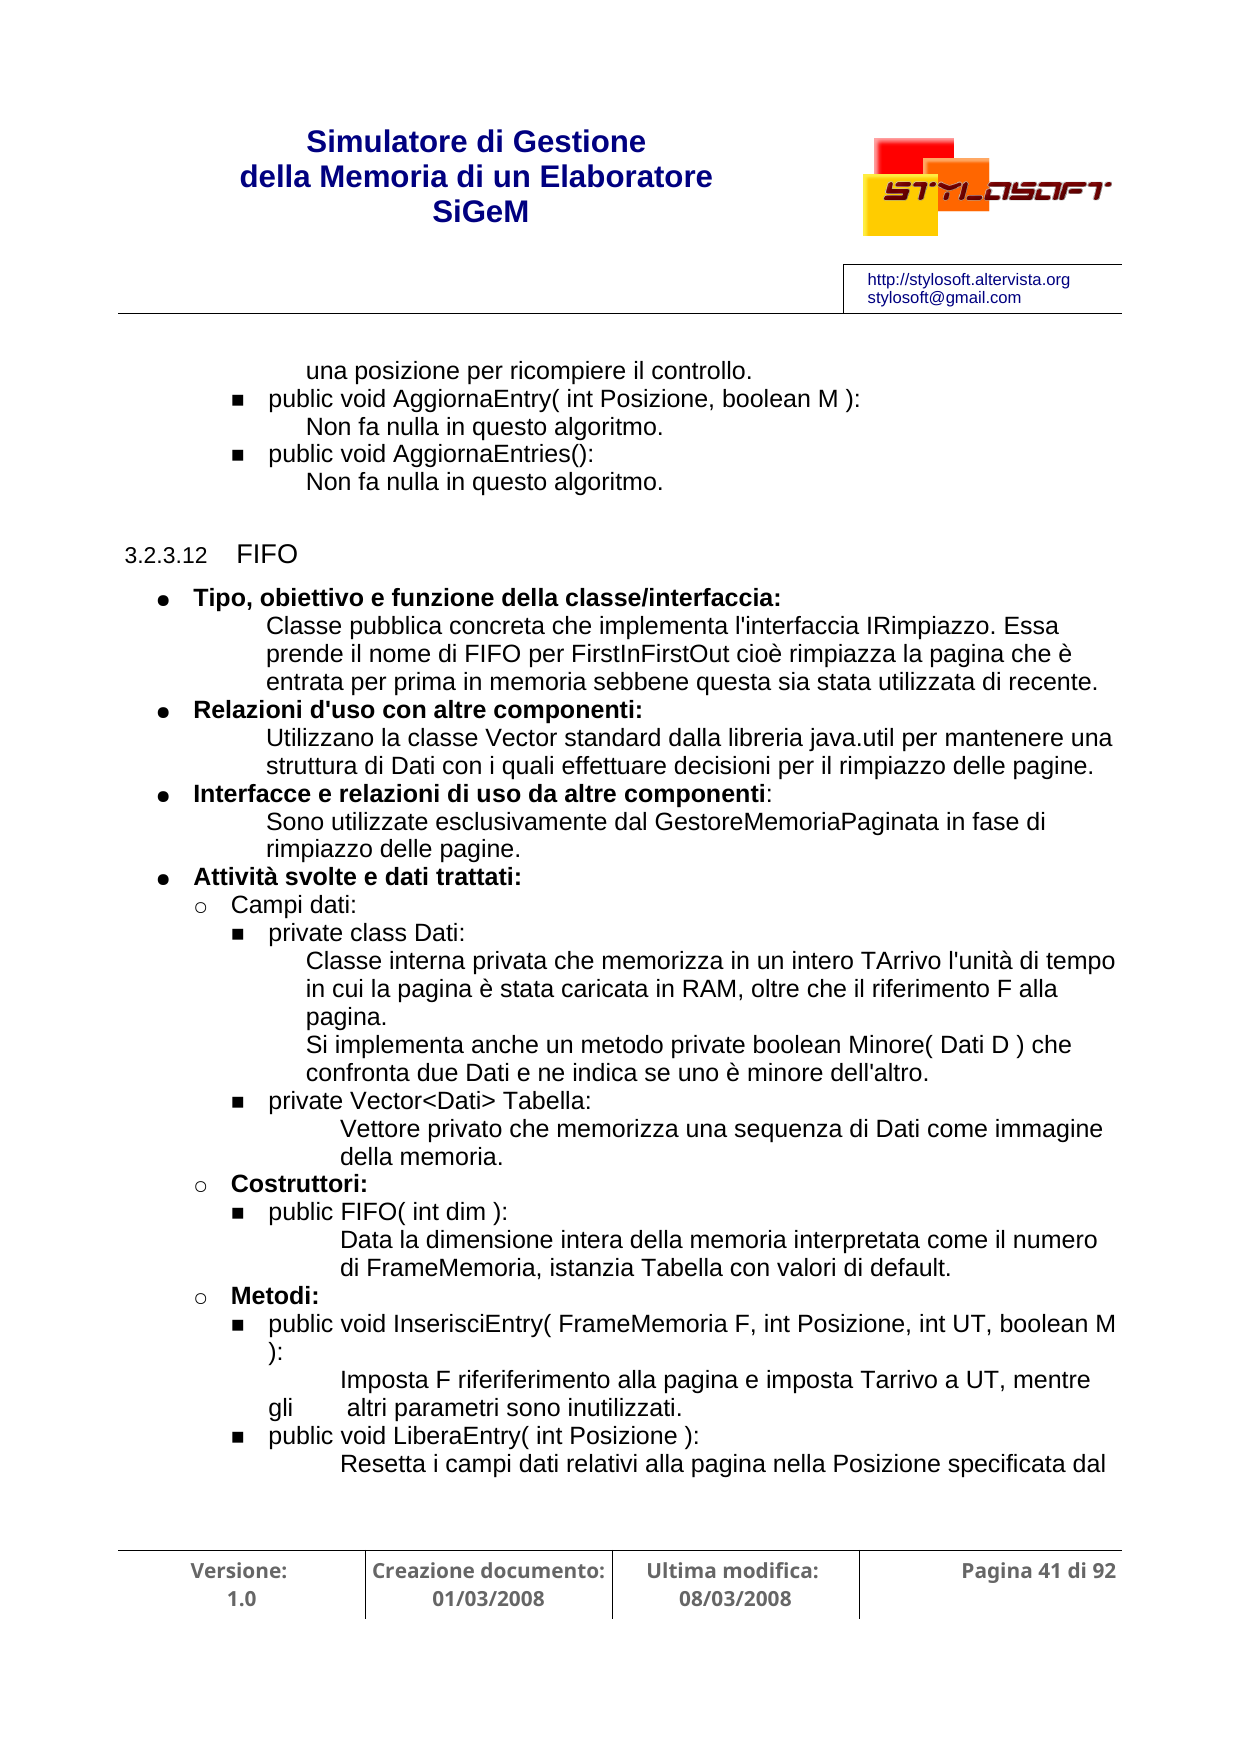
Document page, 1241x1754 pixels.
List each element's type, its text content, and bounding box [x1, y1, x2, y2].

list Costruttori: [193, 1170, 1122, 1198]
list Attività svolte e dati trattati: [156, 863, 1122, 891]
list public void AggiornaEntry( int Posizione, boolean M ): [231, 384, 1122, 412]
list Non fa nulla in questo algoritmo. [268, 468, 1122, 496]
list Tipo, obiettivo e funzione della classe/interfaccia: Classe pubblica concreta che implementa l'interfaccia IRimpiazzo. Essa prende il nome di FIFO per FirstInFirstOut cioè rimpiazza la pagina che è entrata per prima in memoria sebbene questa sia stata utilizzata di recente. [156, 584, 1122, 696]
list public void LiberaEntry( int Posizione ): Resetta i campi dati relativi alla pagina nella Posizione specificata dal [231, 1421, 1122, 1477]
list Interfacce e relazioni di uso da altre componenti: Sono utilizzate esclusivamente dal GestoreMemoriaPaginata in fase di rimpiazzo delle pagine. [156, 779, 1122, 863]
list Relazioni d'uso con altre componenti: Utilizzano la classe Vector standard dalla libreria java.util per mantenere una struttura di Dati con i quali effettuare decisioni per il rimpiazzo delle pagine. [156, 696, 1122, 779]
list Non fa nulla in questo algoritmo. [268, 412, 1122, 440]
list private class Dati: [231, 919, 1122, 947]
list public void InserisciEntry( FrameMemoria F, int Posizione, int UT, boolean M ): Imposta F riferiferimento alla pagina e imposta Tarrivo a UT, mentre gli altri parametri sono inutilizzati. [231, 1310, 1122, 1421]
list una posizione per ricompiere il controllo. [268, 357, 1122, 384]
list Campi dati: [193, 891, 1122, 919]
list Si implementa anche un metodo private boolean Minore( Dati D ) che confronta due Dati e ne indica se uno è minore dell'altro. [268, 1031, 1122, 1086]
list public void AggiornaEntries(): [231, 440, 1122, 468]
picture [848, 123, 1117, 247]
list Classe interna privata che memorizza in un intero TArrivo l'unità di tempo in cui la pagina è stata caricata in RAM, oltre che il riferimento F alla pagina. [268, 947, 1122, 1031]
list private Vector<Dati> Tabella: Vettore privato che memorizza una sequenza di Dati come immagine della memoria. [231, 1086, 1122, 1170]
list public FIFO( int dim ): Data la dimensione intera della memoria interpretata come il numero di FrameMemoria, istanzia Tabella con valori di default. [231, 1198, 1122, 1282]
subtitle FIFO [118, 539, 1122, 569]
list Metodi: [193, 1282, 1122, 1310]
